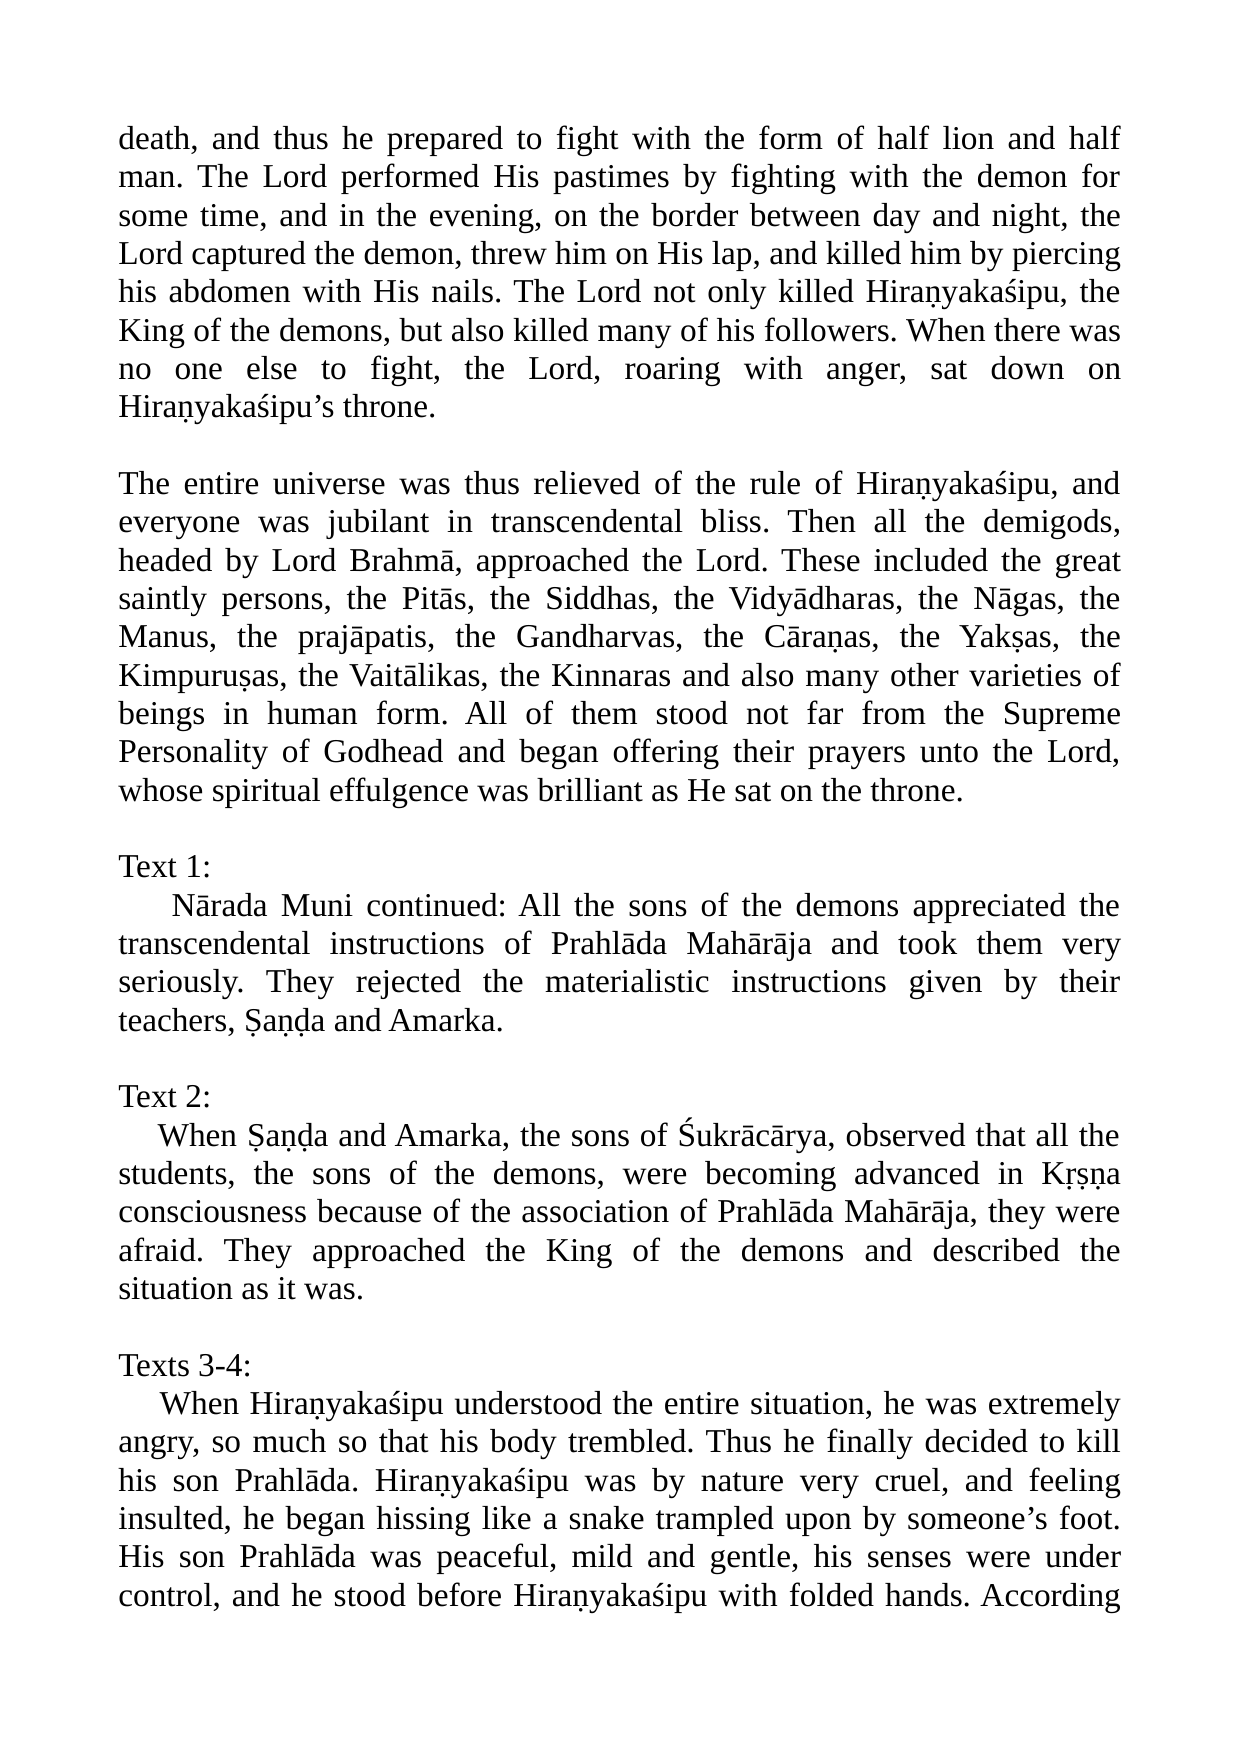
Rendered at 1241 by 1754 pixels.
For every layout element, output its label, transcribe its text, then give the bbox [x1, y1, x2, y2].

text death, and thus he prepared to fight with the form of half lion and half man. The Lord performed His pastimes by fighting with the demon for some time, and in the evening, on the border between day and night, the Lord captured the demon, threw him on His lap, and killed him by piercing his abdomen with His nails. The Lord not only killed Hiraṇyakaśipu, the King of the demons, but also killed many of his followers. When there was no one else to fight, the Lord, roaring with anger, sat down on Hiraṇyakaśipu’s throne. [118, 118, 1122, 425]
text Texts 3-4: [118, 1345, 1122, 1383]
text The entire universe was thus relieved of the rule of Hiraṇyakaśipu, and everyone was jubilant in transcendental bliss. Then all the demigods, headed by Lord Brahmā, approached the Lord. These included the great saintly persons, the Pitās, the Siddhas, the Vidyādharas, the Nāgas, the Manus, the prajāpatis, the Gandharvas, the Cāraṇas, the Yakṣas, the Kimpuruṣas, the Vaitālikas, the Kinnaras and also many other varieties of beings in human form. All of them stood not far from the Supreme Personality of Godhead and began offering their prayers unto the Lord, whose spiritual effulgence was brilliant as He sat on the throne. [118, 463, 1122, 808]
text When Ṣaṇḍa and Amarka, the sons of Śukrācārya, observed that all the students, the sons of the demons, were becoming advanced in Kṛṣṇa consciousness because of the association of Prahlāda Mahārāja, they were afraid. They approached the King of the demons and described the situation as it was. [118, 1115, 1122, 1306]
text Text 1: [118, 846, 1122, 885]
text When Hiraṇyakaśipu understood the entire situation, he was extremely angry, so much so that his body trembled. Thus he finally decided to kill his son Prahlāda. Hiraṇyakaśipu was by nature very cruel, and feeling insulted, he began hissing like a snake trampled upon by someone’s foot. His son Prahlāda was peaceful, mild and gentle, his senses were under control, and he stood before Hiraṇyakaśipu with folded hands. According [118, 1383, 1122, 1613]
text Nārada Muni continued: All the sons of the demons appreciated the transcendental instructions of Prahlāda Mahārāja and took them very seriously. They rejected the materialistic instructions given by their teachers, Ṣaṇḍa and Amarka. [118, 885, 1122, 1038]
text Text 2: [118, 1076, 1122, 1115]
